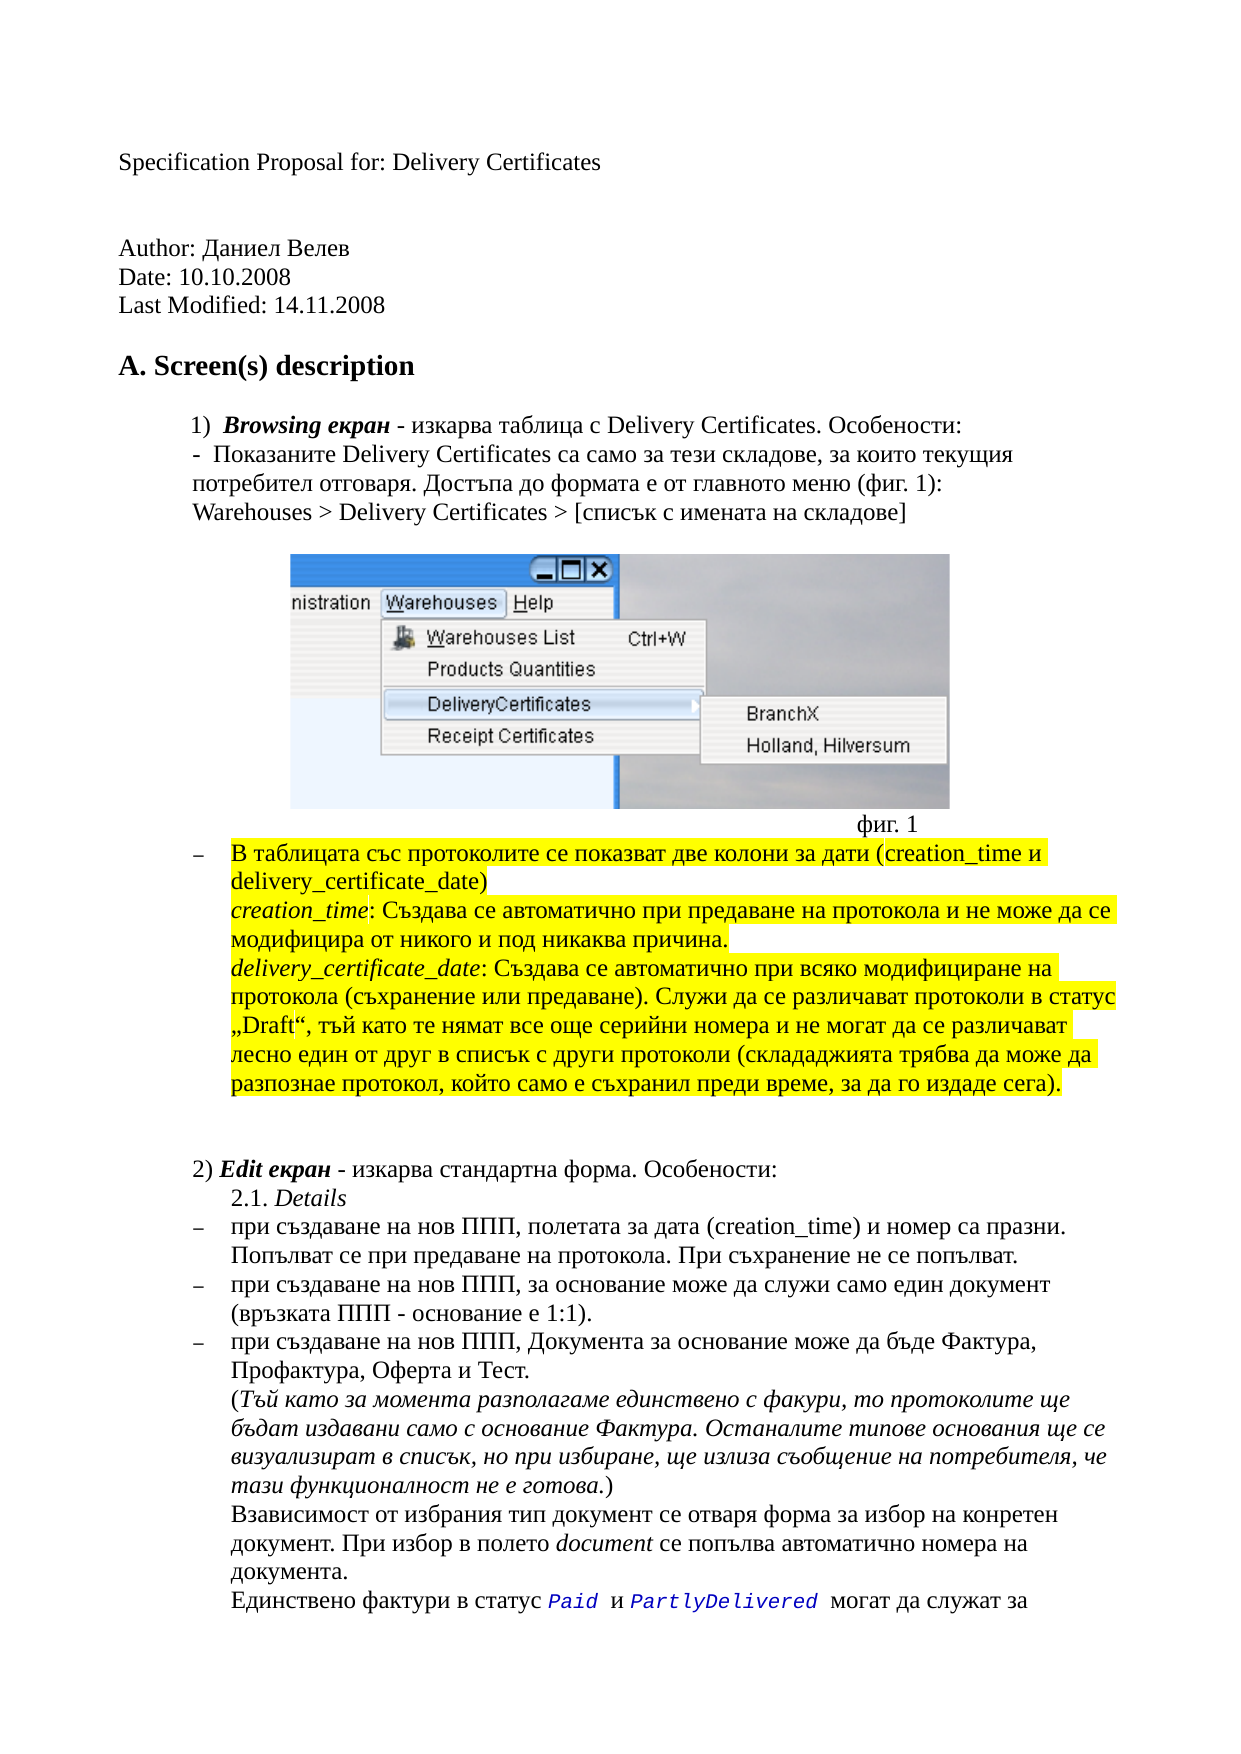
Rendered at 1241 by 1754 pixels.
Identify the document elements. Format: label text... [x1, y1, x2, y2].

text A. Screen(s) description [118, 348, 1122, 382]
list 2.1. Details [193, 1183, 1122, 1211]
text фиг. 1 [118, 554, 1122, 838]
list при създаване на нов ППП, за основание може да служи само един документ (връзката ППП - основание е 1:1). [193, 1269, 1122, 1326]
list при създаване на нов ППП, полетата за дата (creation_time) и номер са празни. Попълват се при предаване на протокола. При съхранение не се попълват. [193, 1211, 1122, 1269]
text 2) Edit екран - изкарва стандартна форма. Особености: [118, 1154, 1122, 1183]
list В таблицата със протоколите се показват две колони за дати (creation_time и delivery_certificate_date) creation_time: Създава се автоматично при предаване на протокола и не може да се модифицира от никого и под никаква причина. delivery_certificate_date: Създава се автоматично при всяко модифициране на протокола (съхранение или предаване). Служи да се различават протоколи в статус „Draft“, тъй като те нямат все още серийни номера и не могат да се различават лесно един от друг в списък с други протоколи (склададжията трябва да може да разпознае протокол, който само е съхранил преди време, за да го издаде сега). [193, 838, 1122, 1096]
text 1) Browsing екран - изкарва таблица с Delivery Certificates. Особености: [118, 410, 1122, 439]
text Specification Proposal for: Delivery Certificates [118, 147, 1122, 176]
text - Показаните Delivery Certificates са само за тези складове, за които текущия потребител отговаря. Достъпа до формата е от главното меню (фиг. 1): Warehouses > Delivery Certificates > [списък с имената на складове] [118, 439, 1122, 525]
text Last Modified: 14.11.2008 [118, 291, 1122, 319]
text Date: 10.10.2008 [118, 262, 1122, 291]
list при създаване на нов ППП, Документа за основание може да бъде Фактура, Профактура, Оферта и Тест. (Тъй като за момента разполагаме единствено с факури, то протоколите ще бъдат издавани само с основание Фактура. Останалите типове основания ще се визуализират в списък, но при избиране, ще излиза съобщение на потребителя, че тази функционалност не е готова.) Взависимост от избрания тип документ се отваря форма за избор на конретен документ. При избор в полето document се попълва автоматично номера на документа. Единствено фактури в статус Paid и PartlyDelivered могат да служат за [193, 1326, 1122, 1615]
text Author: Даниел Велев [118, 233, 1122, 262]
